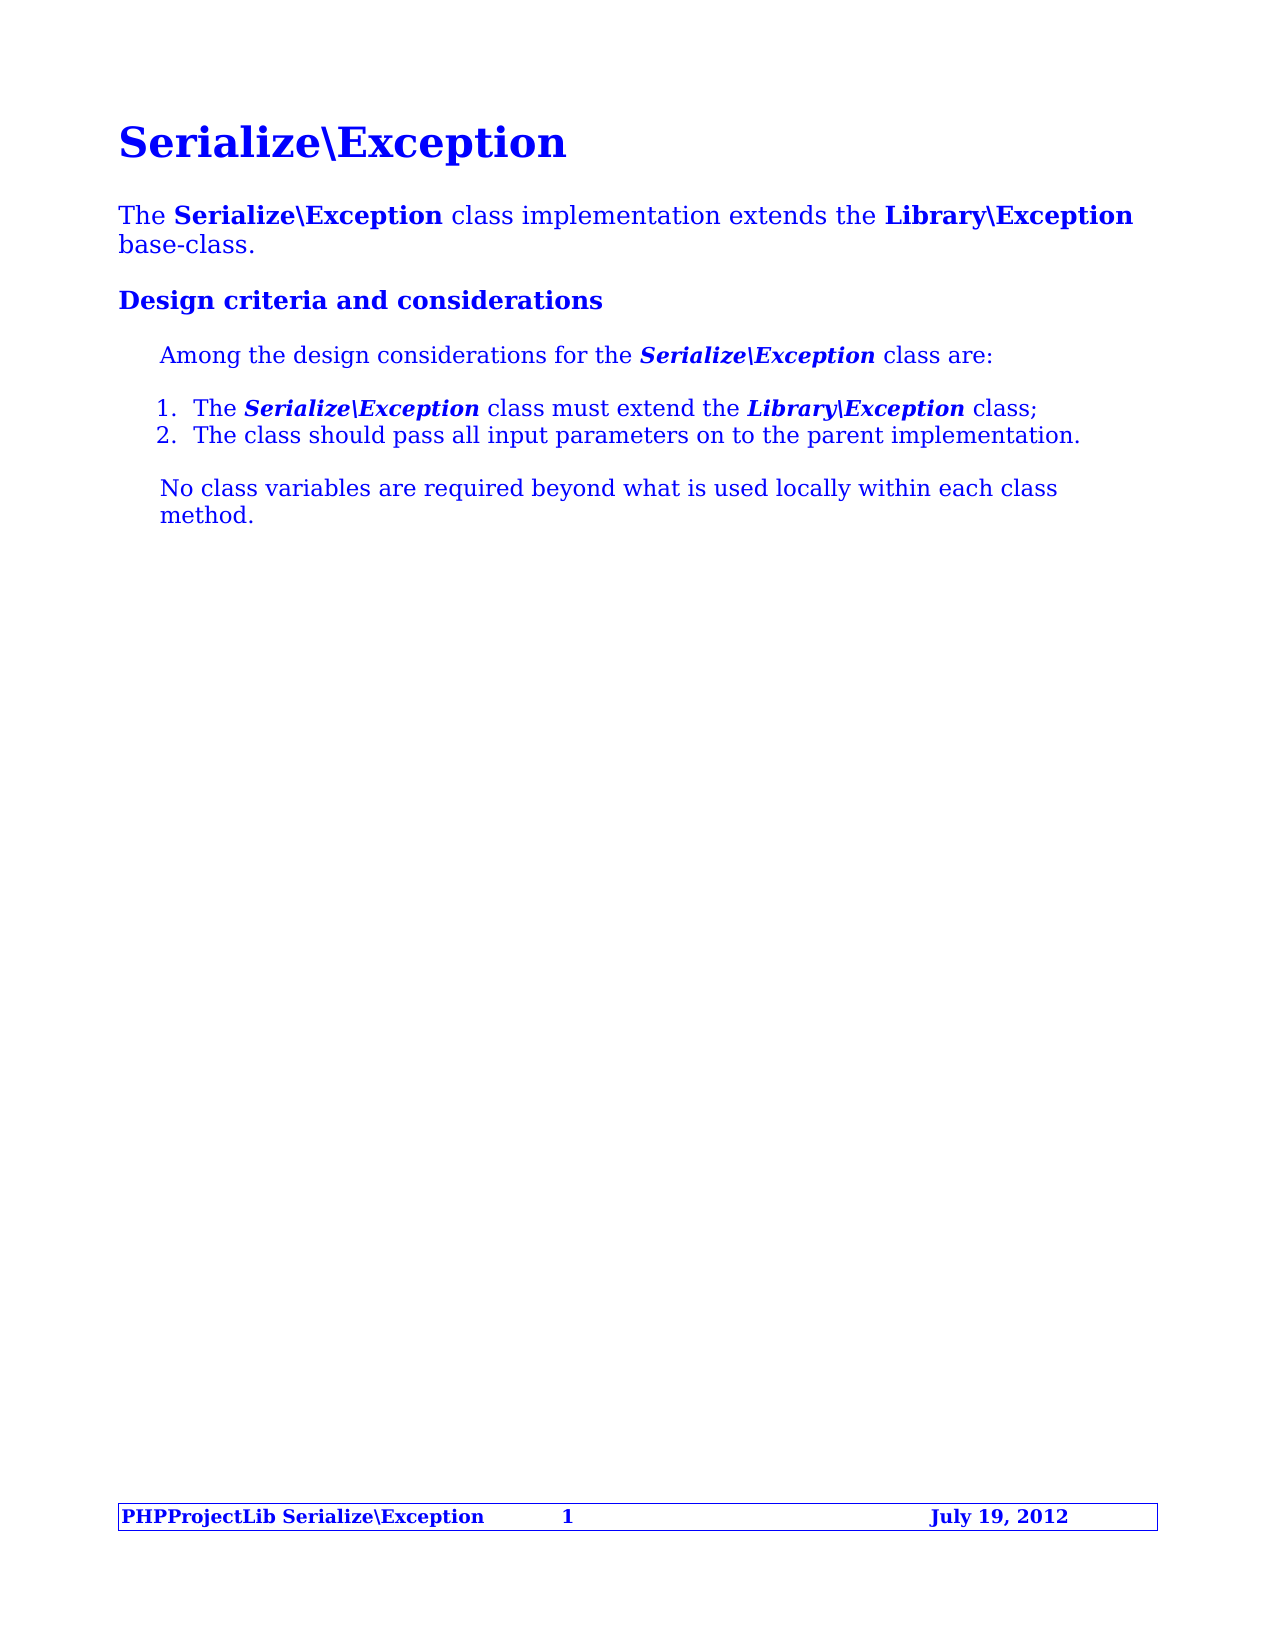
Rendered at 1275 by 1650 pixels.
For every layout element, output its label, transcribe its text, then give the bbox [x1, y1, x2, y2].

list The Serialize\Exception class must extend the Library\Exception class; [156, 396, 1157, 422]
title Design criteria and considerations [118, 286, 1157, 316]
text Among the design considerations for the Serialize\Exception class are: [159, 342, 1157, 369]
text The Serialize\Exception class implementation extends the Library\Exception base-class. [118, 201, 1157, 259]
title Serialize\Exception [118, 118, 1157, 167]
list The class should pass all input parameters on to the parent implementation. [156, 422, 1157, 449]
text No class variables are required beyond what is used locally within each class method. [159, 476, 1157, 529]
